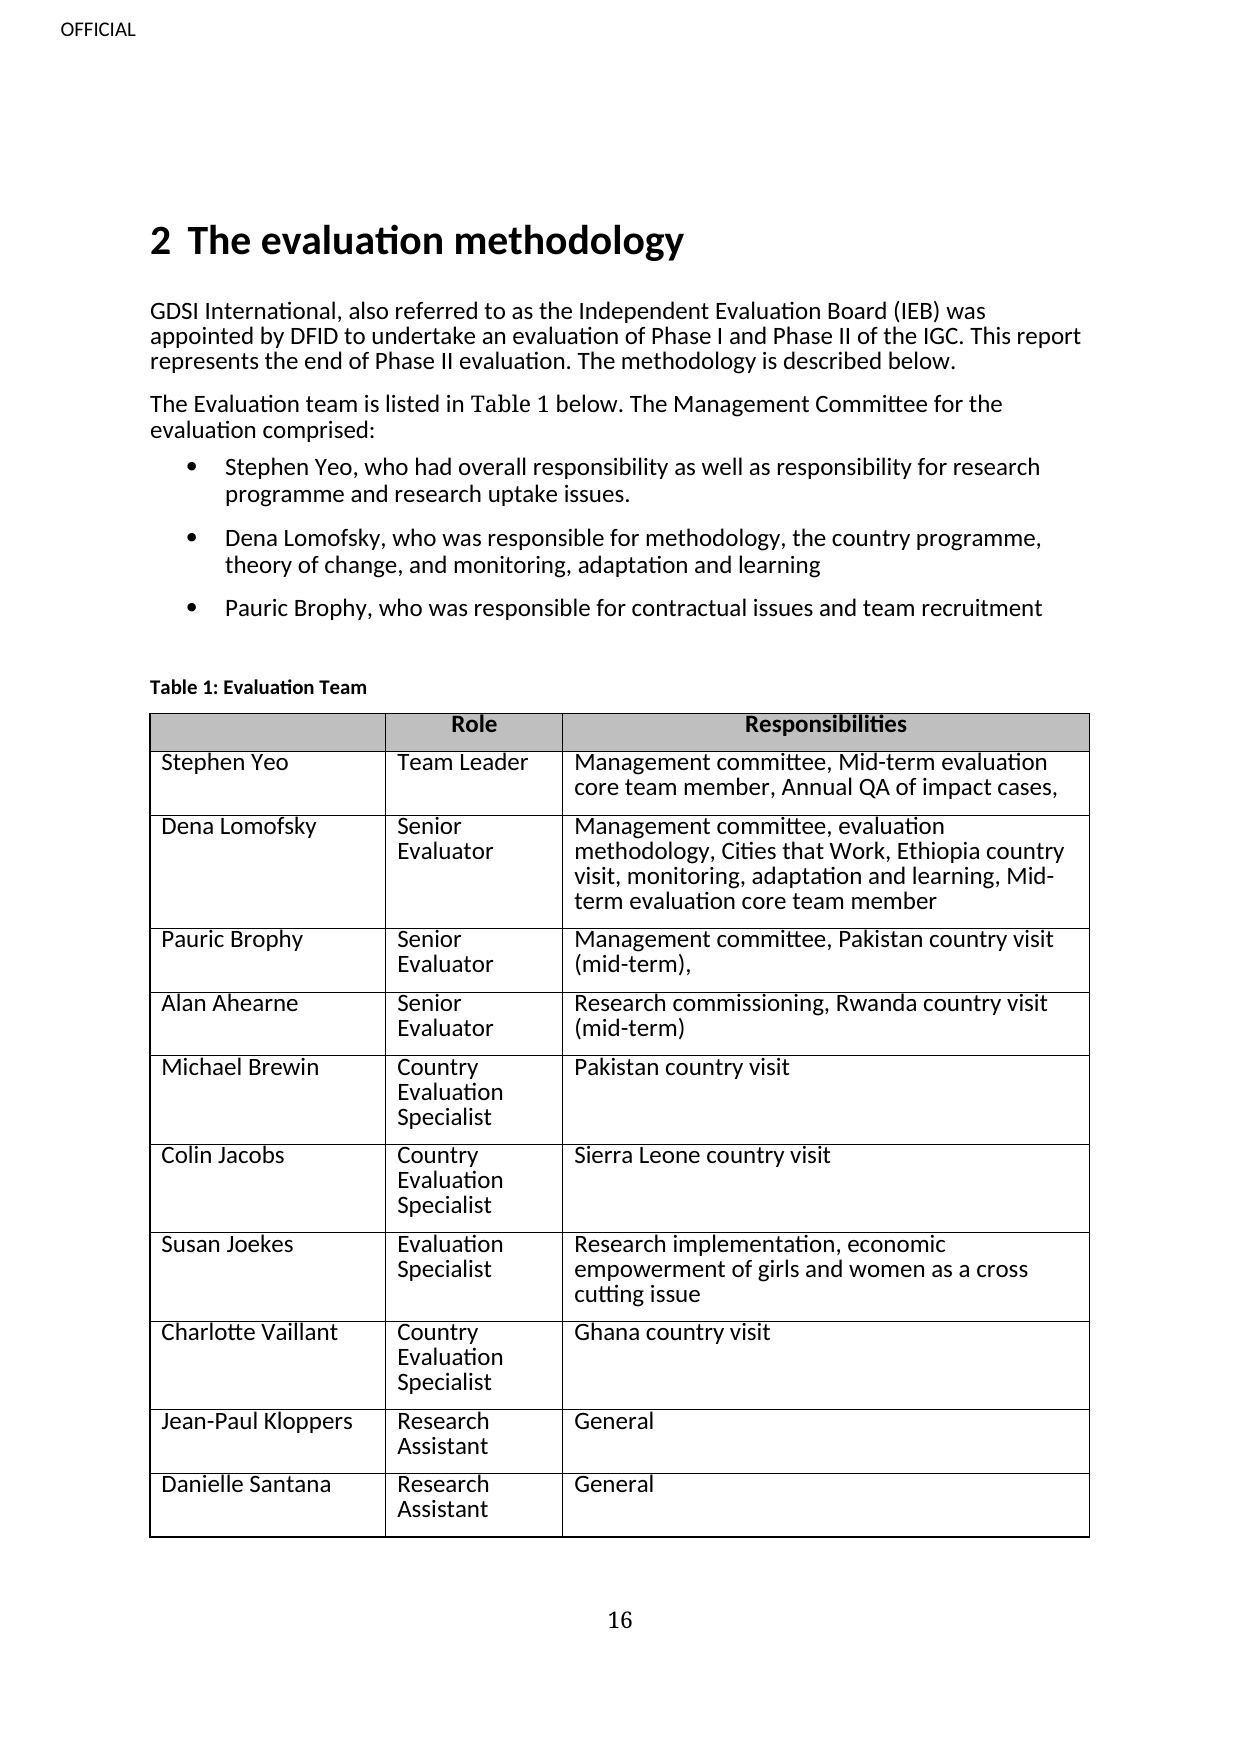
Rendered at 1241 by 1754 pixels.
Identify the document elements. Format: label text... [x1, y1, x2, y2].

text GDSI International, also referred to as the Independent Evaluation Board (IEB) was appointed by DFID to undertake an evaluation of Phase I and Phase II of the IGC. This report represents the end of Phase II evaluation. The methodology is described below. [150, 301, 1090, 376]
table_cell Susan Joekes [151, 1233, 385, 1321]
table_cell Management committee, evaluation methodology, Cities that Work, Ethiopia country visit, monitoring, adaptation and learning, Mid-term evaluation core team member [563, 816, 1089, 928]
table_cell Research Assistant [386, 1410, 562, 1473]
table_cell Country Evaluation Specialist [386, 1322, 562, 1409]
table_cell Sierra Leone country visit [563, 1145, 1089, 1232]
table_cell Country Evaluation Specialist [386, 1145, 562, 1232]
table_cell Senior Evaluator [386, 993, 562, 1055]
table_cell Evaluation Specialist [386, 1233, 562, 1321]
list Dena Lomofsky, who was responsible for methodology, the country programme, theory of change, and monitoring, adaptation and learning [187, 527, 1090, 579]
table_cell Senior Evaluator [386, 816, 562, 928]
subtitle The evaluation methodology [150, 223, 1090, 265]
table_cell Country Evaluation Specialist [386, 1056, 562, 1144]
table_cell Dena Lomofsky [151, 816, 385, 928]
table_cell Ghana country visit [563, 1322, 1089, 1409]
table_cell Colin Jacobs [151, 1145, 385, 1232]
table_header Role [386, 714, 562, 751]
table_cell Michael Brewin [151, 1056, 385, 1144]
table_cell General [563, 1410, 1089, 1473]
list Stephen Yeo, who had overall responsibility as well as responsibility for research programme and research uptake issues. [187, 457, 1090, 509]
table_cell Management committee, Mid-term evaluation core team member, Annual QA of impact cases, [563, 752, 1089, 814]
table_cell Research implementation, economic empowerment of girls and women as a cross cutting issue [563, 1233, 1089, 1321]
text Table 1: Evaluation Team [150, 679, 1090, 700]
table_cell Jean-Paul Kloppers [151, 1410, 385, 1473]
table_cell Charlotte Vaillant [151, 1322, 385, 1409]
table_cell Pakistan country visit [563, 1056, 1089, 1144]
table_cell Research Assistant [386, 1474, 562, 1536]
table_cell Alan Ahearne [151, 993, 385, 1055]
table_cell Senior Evaluator [386, 929, 562, 992]
table_header Responsibilities [563, 714, 1089, 751]
table_header [151, 714, 385, 751]
table_cell Team Leader [386, 752, 562, 814]
table_cell Danielle Santana [151, 1474, 385, 1536]
table_cell Management committee, Pakistan country visit (mid-term), [563, 929, 1089, 992]
table_cell Pauric Brophy [151, 929, 385, 992]
table_cell General [563, 1474, 1089, 1536]
table_cell Research commissioning, Rwanda country visit (mid-term) [563, 993, 1089, 1055]
list Pauric Brophy, who was responsible for contractual issues and team recruitment [187, 598, 1090, 623]
table_cell Stephen Yeo [151, 752, 385, 814]
text The Evaluation team is listed in Table 1 below. The Management Committee for the evaluation comprised: [150, 388, 1090, 444]
